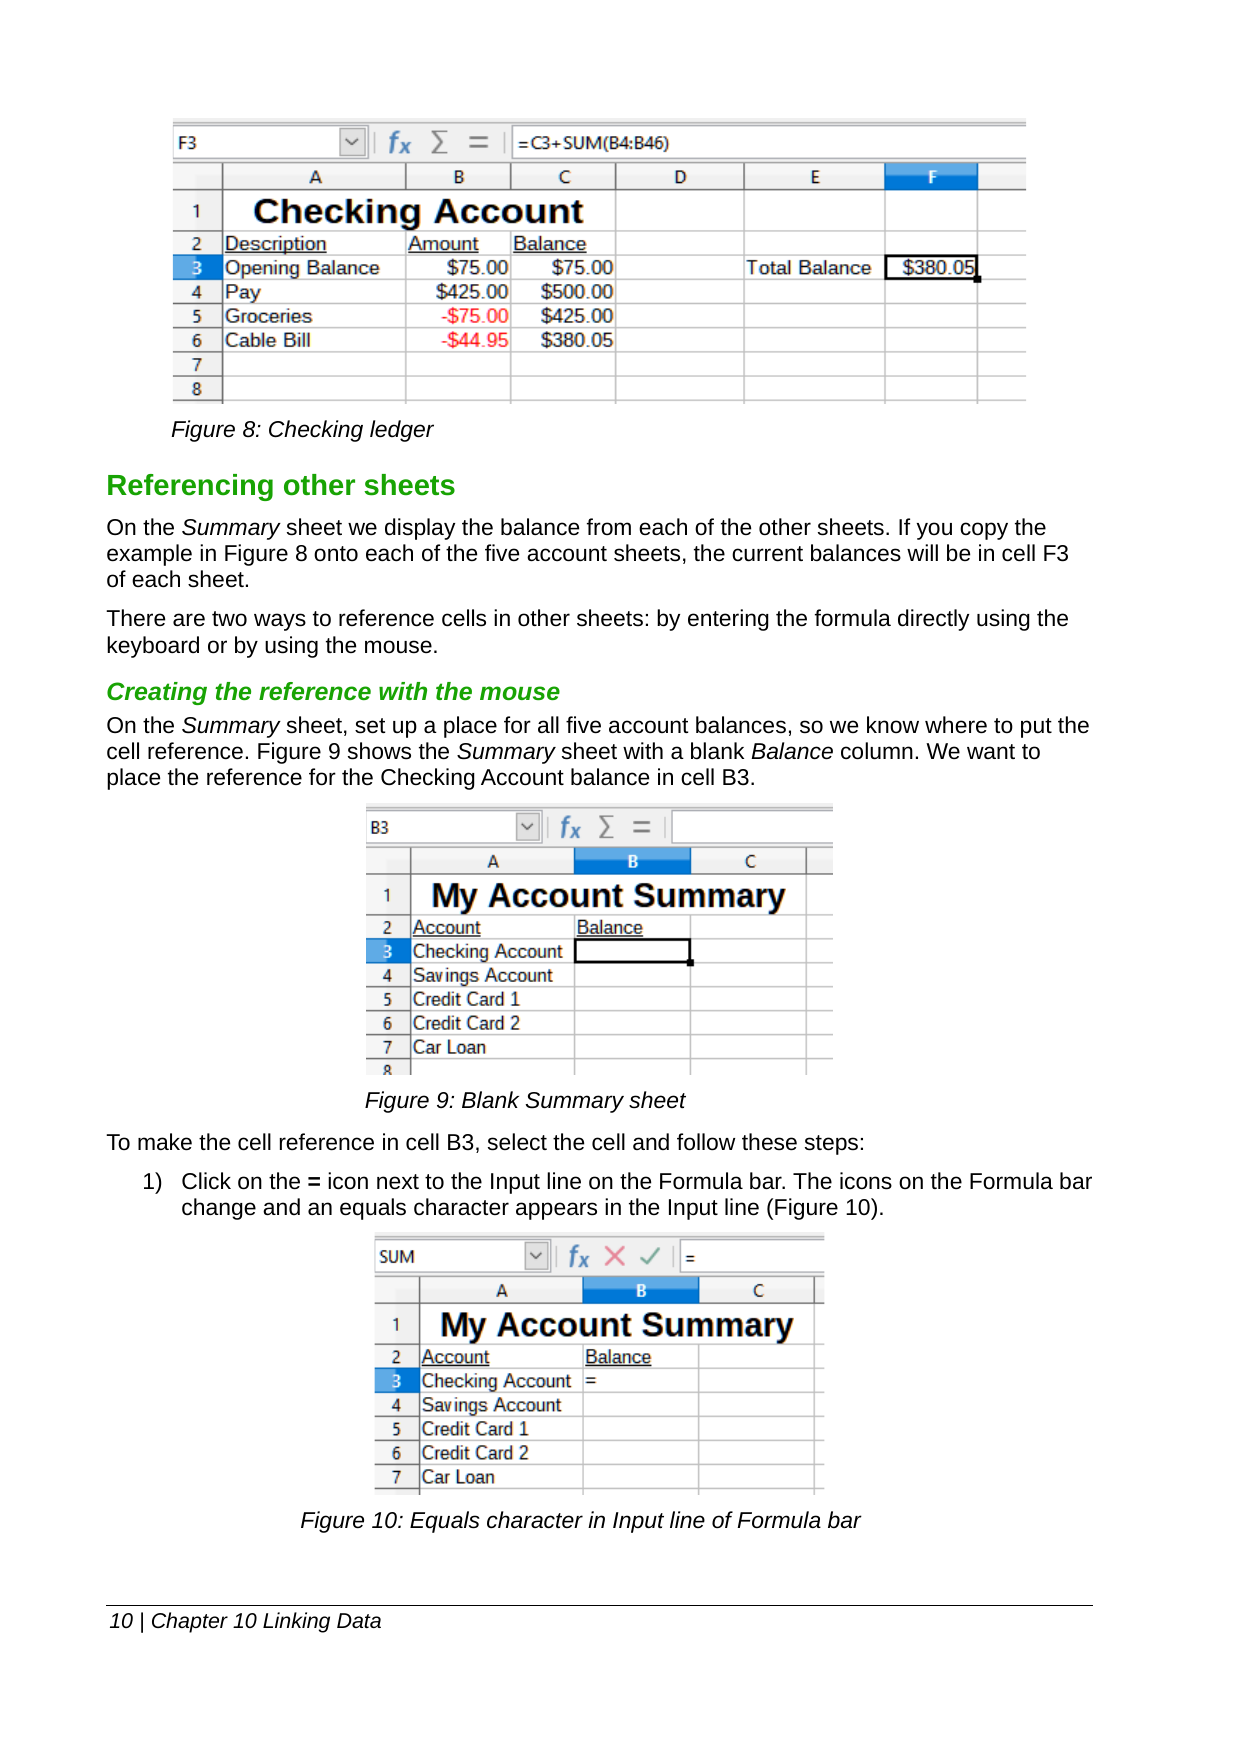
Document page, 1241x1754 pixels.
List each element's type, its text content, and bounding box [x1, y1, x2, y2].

text Figure 10: Equals character in Input line of Formula bar [300, 1507, 899, 1533]
picture [172, 118, 1027, 404]
text Figure 9: Blank Summary sheet [364, 1087, 834, 1114]
list Click on the = icon next to the Input line on the Formula bar. The icons on the Formula bar change and an equals character appears in the Input line (Figure 10). [162, 1168, 1093, 1220]
text Figure 8: Checking ledger [171, 416, 1028, 443]
subtitle Referencing other sheets [106, 468, 1093, 501]
text On the Summary sheet we display the balance from each of the other sheets. If you copy the example in Figure 8 onto each of the five account sheets, the current balances will be in cell F3 of each sheet. [106, 514, 1093, 593]
text There are two ways to reference cells in other sheets: by entering the formula directly using the keyboard or by using the mouse. [106, 605, 1093, 658]
text On the Summary sheet, set up a place for all five account balances, so we know where to put the cell reference. Figure 9 shows the Summary sheet with a blank Balance column. We want to place the reference for the Checking Account balance in cell B3. [106, 712, 1093, 791]
picture [374, 1232, 825, 1495]
list To make the cell reference in cell B3, select the cell and follow these steps: [106, 1129, 1093, 1155]
subtitle Creating the reference with the mouse [106, 677, 1093, 705]
picture [366, 803, 833, 1075]
